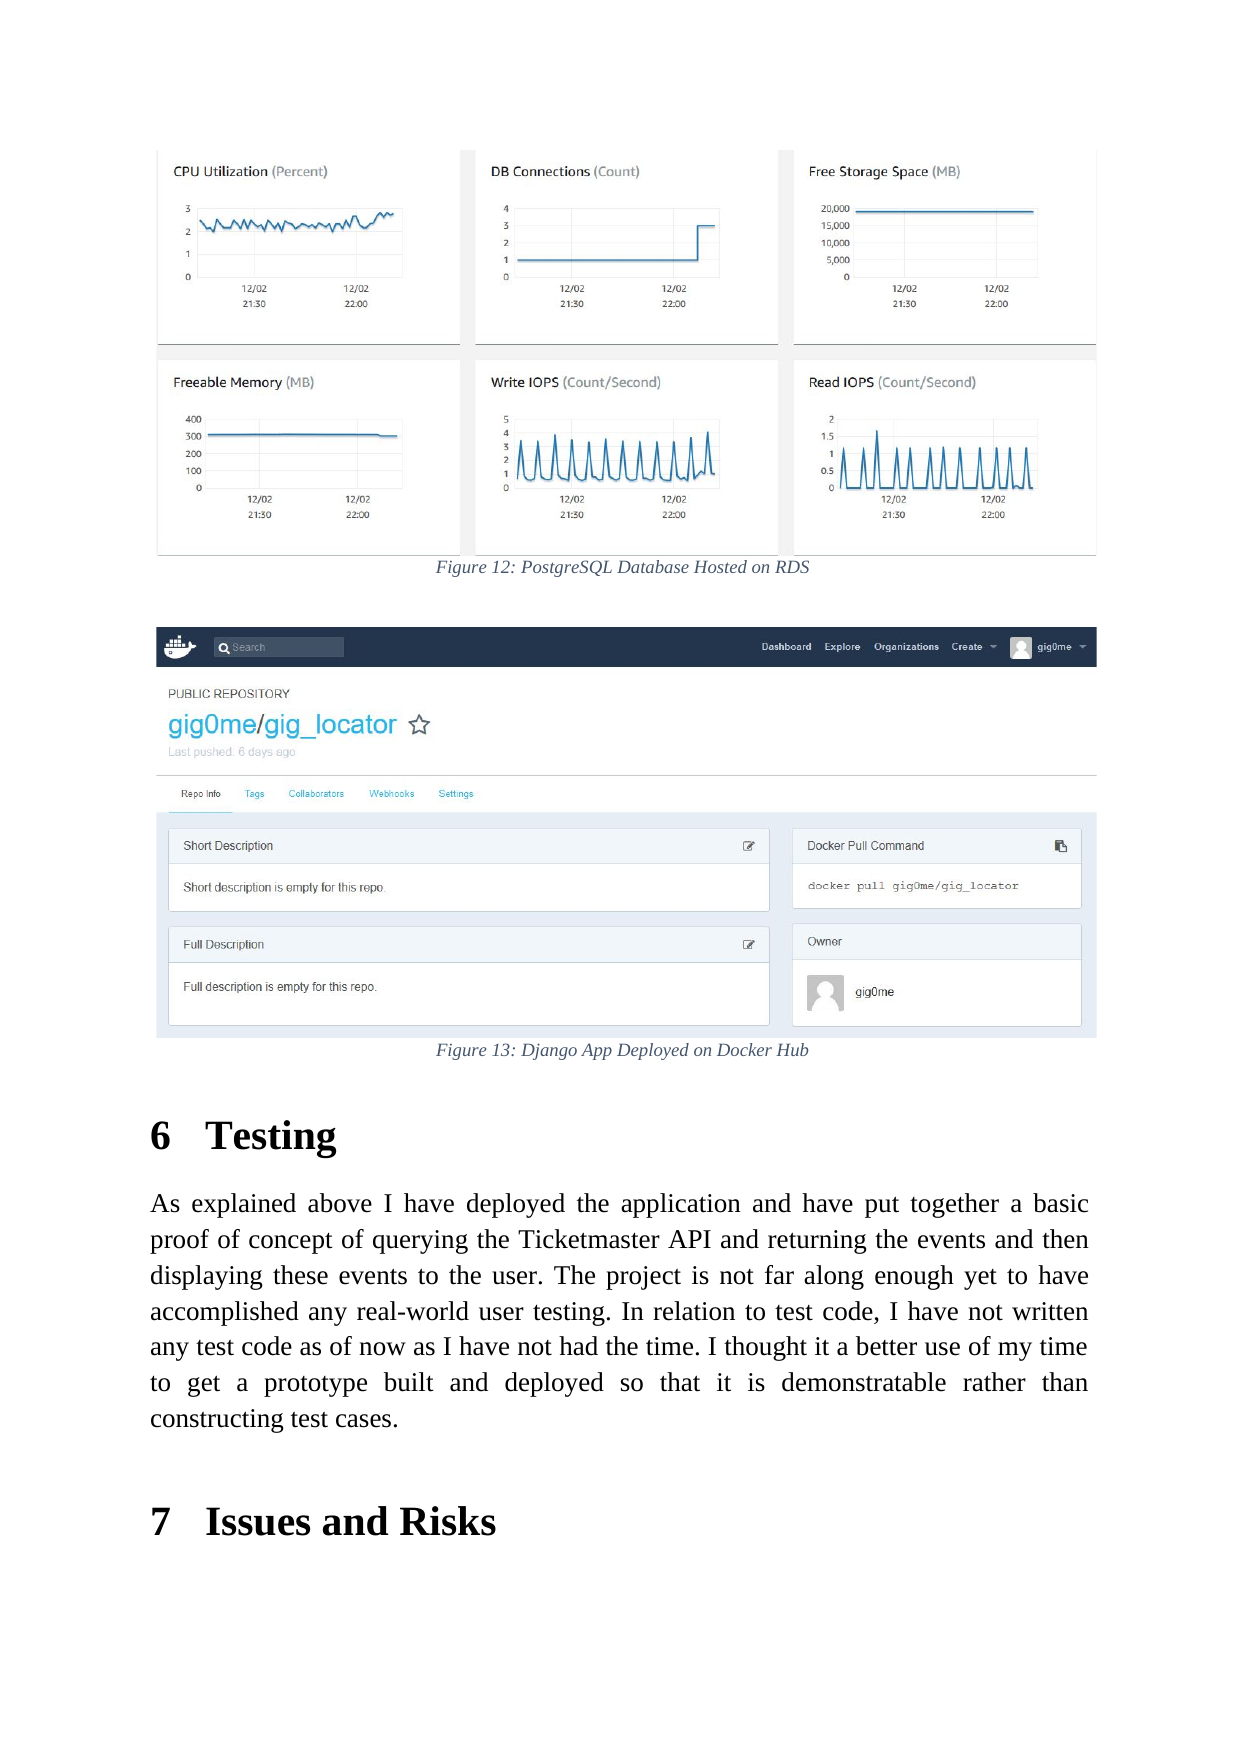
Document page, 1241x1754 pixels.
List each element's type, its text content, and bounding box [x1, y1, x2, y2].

text Figure 12: PostgreSQL Database Hosted on RDS [156, 556, 1090, 577]
subtitle Issues and Risks [150, 1497, 1090, 1544]
text Figure 13: Django App Deployed on Docker Hub [156, 1038, 1090, 1060]
subtitle Testing [150, 1110, 1090, 1158]
text As explained above I have deployed the application and have put together a basic proof of concept of querying the Ticketmaster API and returning the events and then displaying these events to the user. The project is not far along enough yet to have accomplished any real-world user testing. In relation to test code, I have not written any test code as of now as I have not had the time. I thought it a better use of my time to get a prototype built and deployed so that it is demonstratable rather than constructing test cases. [150, 1187, 1090, 1433]
